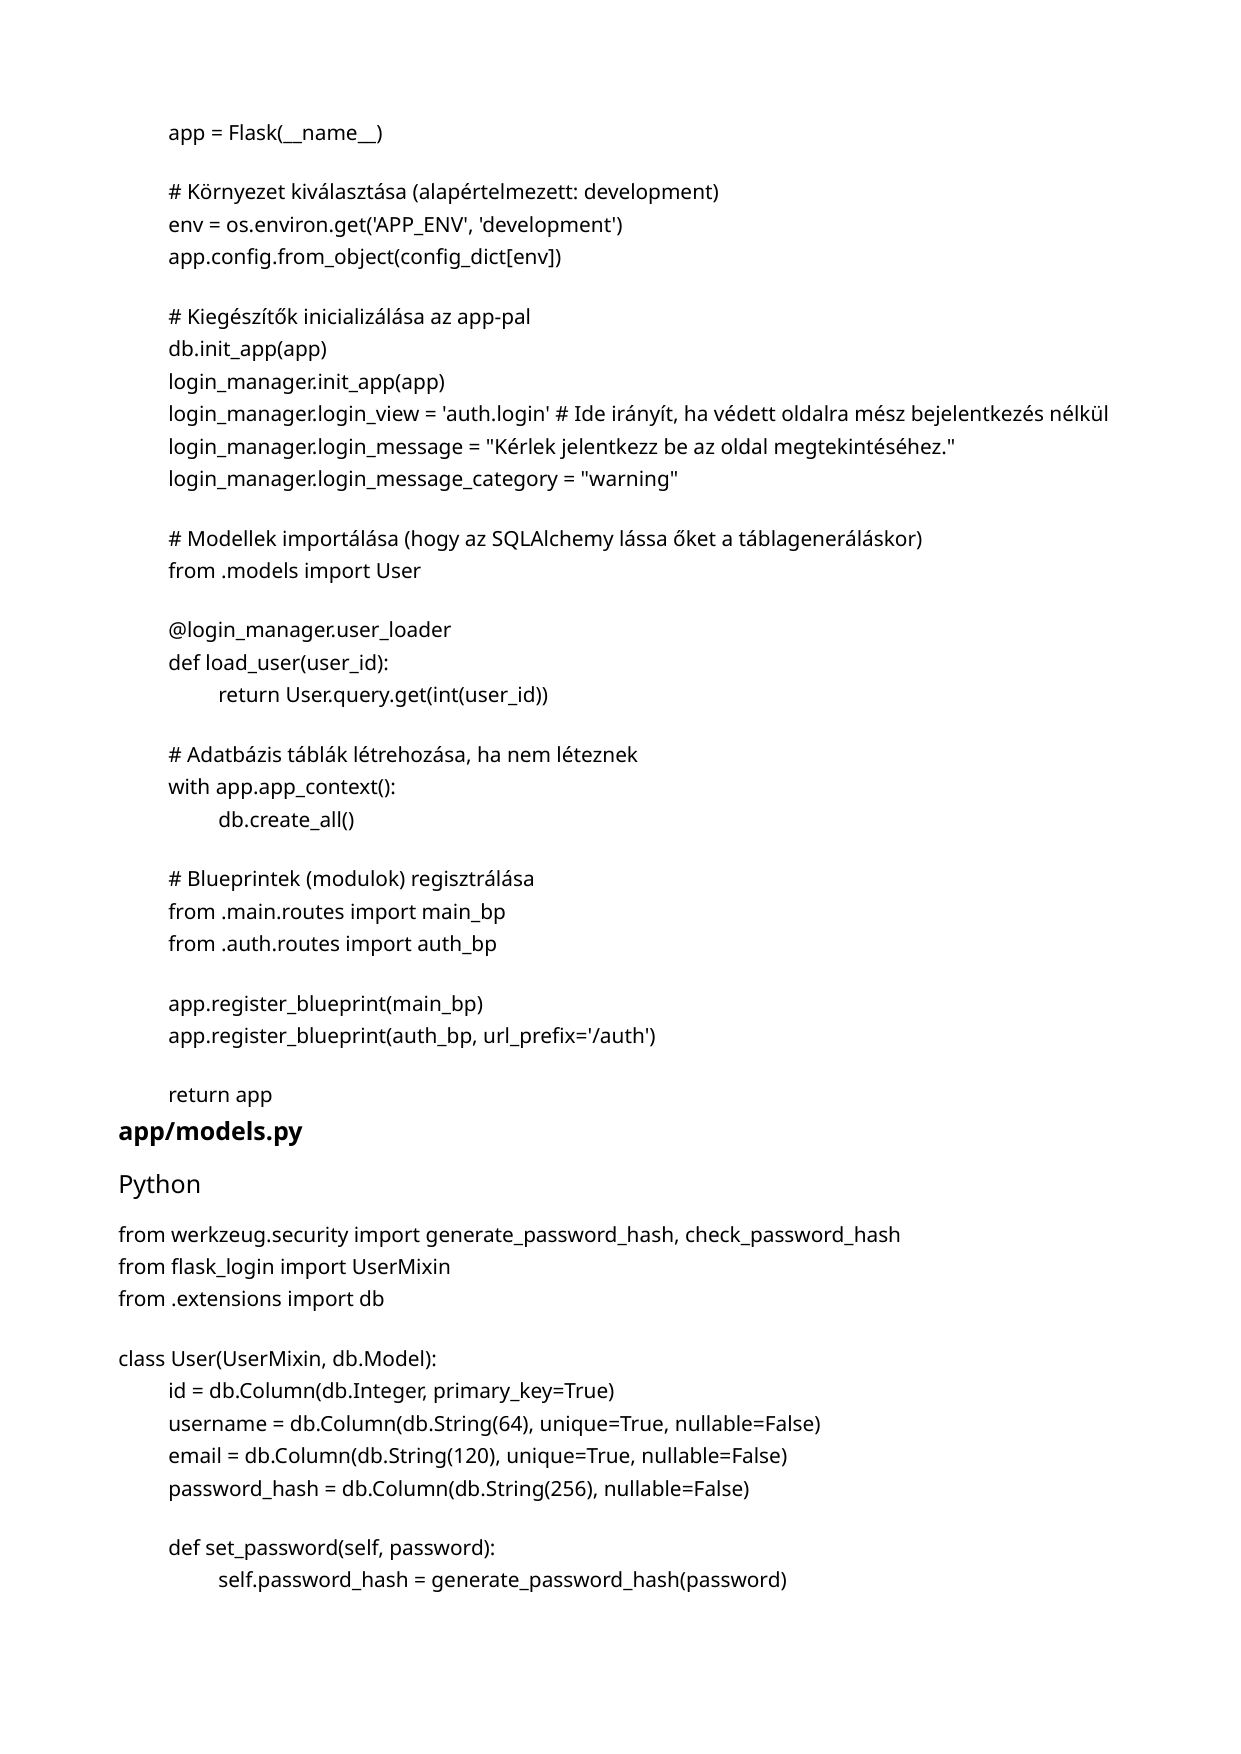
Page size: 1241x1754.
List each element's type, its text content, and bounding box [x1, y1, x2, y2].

text with app.app_context(): [118, 772, 1122, 801]
text app.config.from_object(config_dict[env]) [118, 242, 1122, 271]
text Python [118, 1166, 1122, 1201]
text login_manager.login_message = "Kérlek jelentkezz be az oldal megtekintéséhez." [118, 432, 1122, 460]
text # Adatbázis táblák létrehozása, ha nem léteznek [118, 740, 1122, 768]
text return app [118, 1081, 1122, 1109]
text username = db.Column(db.String(64), unique=True, nullable=False) [118, 1409, 1122, 1437]
text email = db.Column(db.String(120), unique=True, nullable=False) [118, 1441, 1122, 1470]
text def set_password(self, password): [118, 1533, 1122, 1562]
text # Modellek importálása (hogy az SQLAlchemy lássa őket a táblageneráláskor) [118, 524, 1122, 552]
text app = Flask(__name__) [118, 118, 1122, 147]
text login_manager.init_app(app) [118, 367, 1122, 395]
text from .auth.routes import auth_bp [118, 929, 1122, 958]
text class User(UserMixin, db.Model): [118, 1344, 1122, 1372]
text login_manager.login_view = 'auth.login' # Ide irányít, ha védett oldalra mész bejelentkezés nélkül [118, 399, 1122, 428]
text from .main.routes import main_bp [118, 897, 1122, 925]
text from werkzeug.security import generate_password_hash, check_password_hash [118, 1220, 1122, 1248]
text app.register_blueprint(main_bp) [118, 989, 1122, 1017]
text from .extensions import db [118, 1284, 1122, 1313]
text @login_manager.user_loader [118, 616, 1122, 644]
text app/models.py [118, 1113, 1122, 1147]
text db.create_all() [118, 805, 1122, 833]
text id = db.Column(db.Integer, primary_key=True) [118, 1376, 1122, 1405]
text self.password_hash = generate_password_hash(password) [118, 1566, 1122, 1594]
text # Kiegészítők inicializálása az app-pal [118, 302, 1122, 330]
text def load_user(user_id): [118, 648, 1122, 677]
text from flask_login import UserMixin [118, 1252, 1122, 1281]
text # Blueprintek (modulok) regisztrálása [118, 864, 1122, 893]
text # Környezet kiválasztása (alapértelmezett: development) [118, 177, 1122, 206]
text login_manager.login_message_category = "warning" [118, 464, 1122, 493]
text env = os.environ.get('APP_ENV', 'development') [118, 210, 1122, 238]
text return User.query.get(int(user_id)) [118, 681, 1122, 709]
text db.init_app(app) [118, 334, 1122, 363]
text app.register_blueprint(auth_bp, url_prefix='/auth') [118, 1021, 1122, 1050]
text from .models import User [118, 556, 1122, 585]
text password_hash = db.Column(db.String(256), nullable=False) [118, 1474, 1122, 1502]
